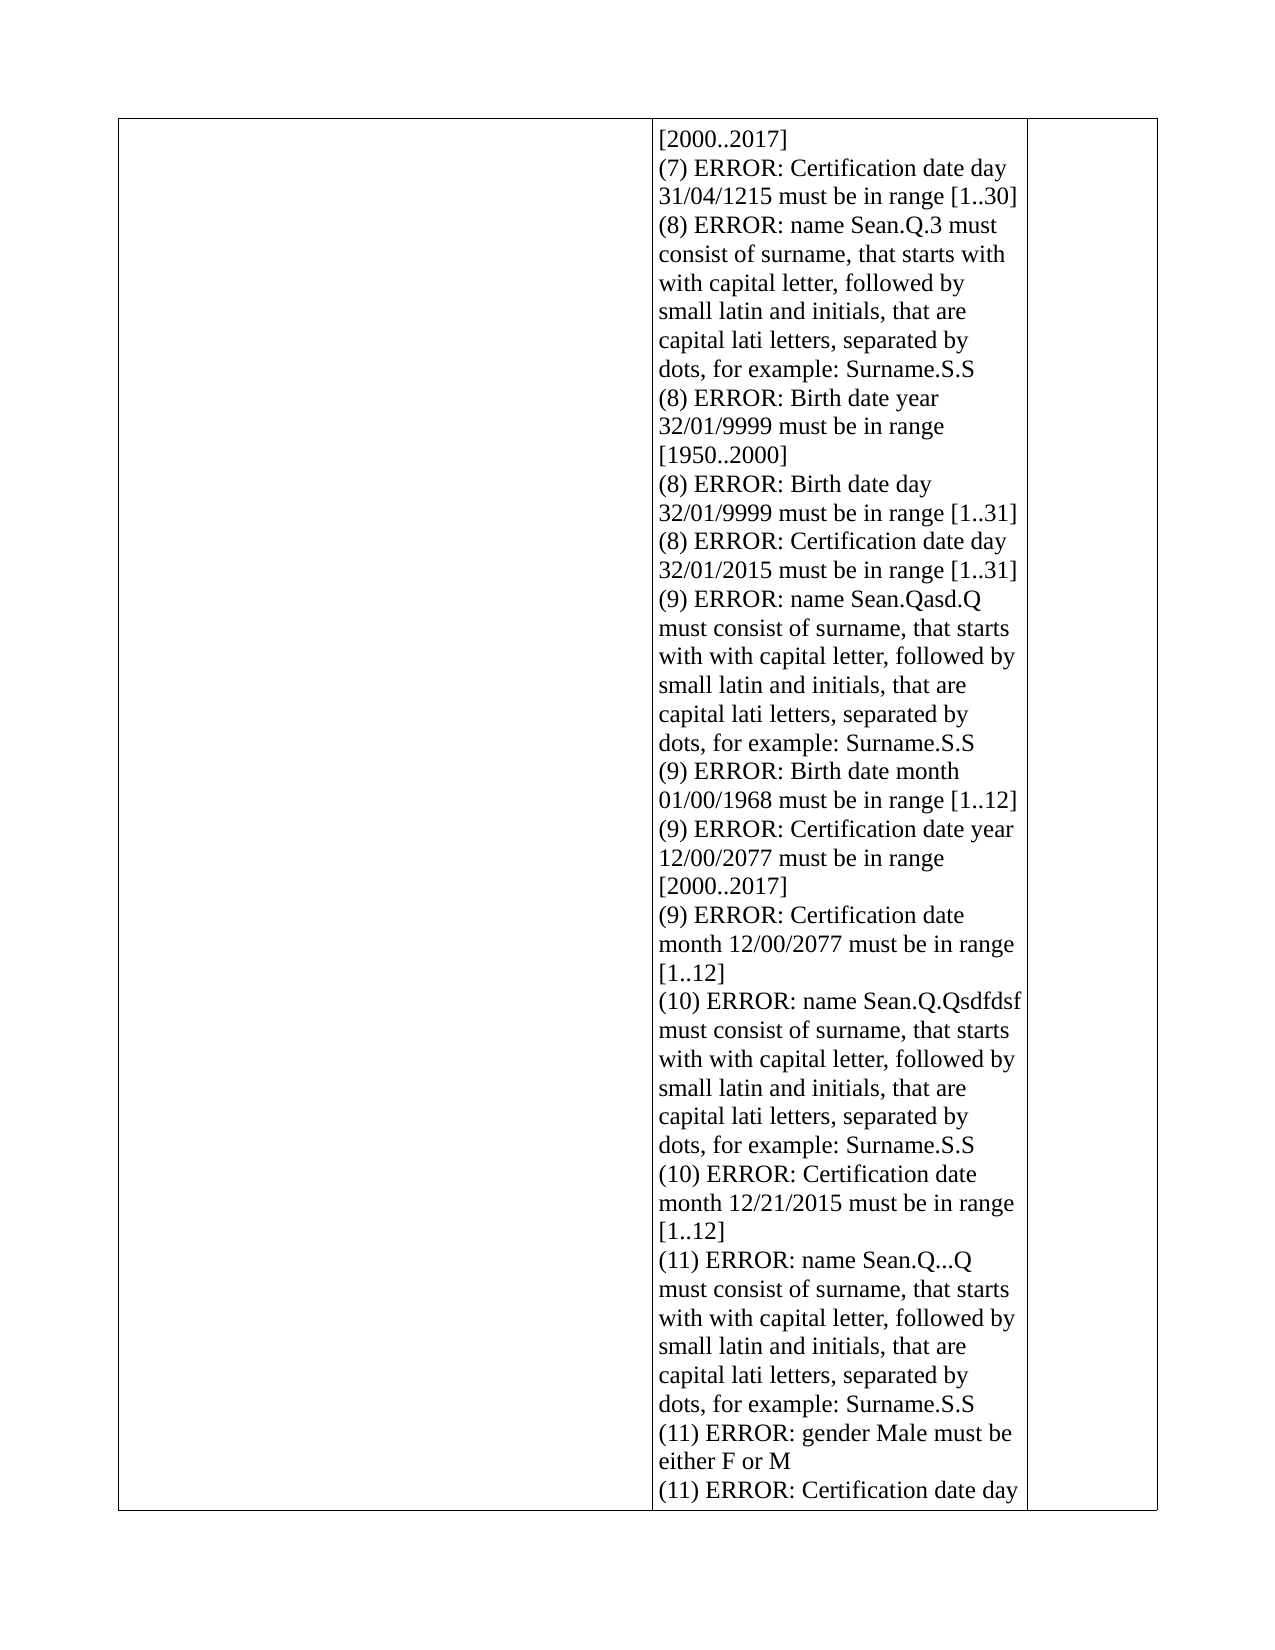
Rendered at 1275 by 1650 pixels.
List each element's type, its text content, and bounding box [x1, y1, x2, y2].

table_cell [119, 119, 652, 1510]
table_cell [1028, 119, 1157, 1510]
table_cell [2000..2017] (7) ERROR: Certification date day 31/04/1215 must be in range [1..30] (8) ERROR: name Sean.Q.3 must consist of surname, that starts with with capital letter, followed by small latin and initials, that are capital lati letters, separated by dots, for example: Surname.S.S (8) ERROR: Birth date year 32/01/9999 must be in range [1950..2000] (8) ERROR: Birth date day 32/01/9999 must be in range [1..31] (8) ERROR: Certification date day 32/01/2015 must be in range [1..31] (9) ERROR: name Sean.Qasd.Q must consist of surname, that starts with with capital letter, followed by small latin and initials, that are capital lati letters, separated by dots, for example: Surname.S.S (9) ERROR: Birth date month 01/00/1968 must be in range [1..12] (9) ERROR: Certification date year 12/00/2077 must be in range [2000..2017] (9) ERROR: Certification date month 12/00/2077 must be in range [1..12] (10) ERROR: name Sean.Q.Qsdfdsf must consist of surname, that starts with with capital letter, followed by small latin and initials, that are capital lati letters, separated by dots, for example: Surname.S.S (10) ERROR: Certification date month 12/21/2015 must be in range [1..12] (11) ERROR: name Sean.Q...Q must consist of surname, that starts with with capital letter, followed by small latin and initials, that are capital lati letters, separated by dots, for example: Surname.S.S (11) ERROR: gender Male must be either F or M (11) ERROR: Certification date day [653, 119, 1027, 1510]
